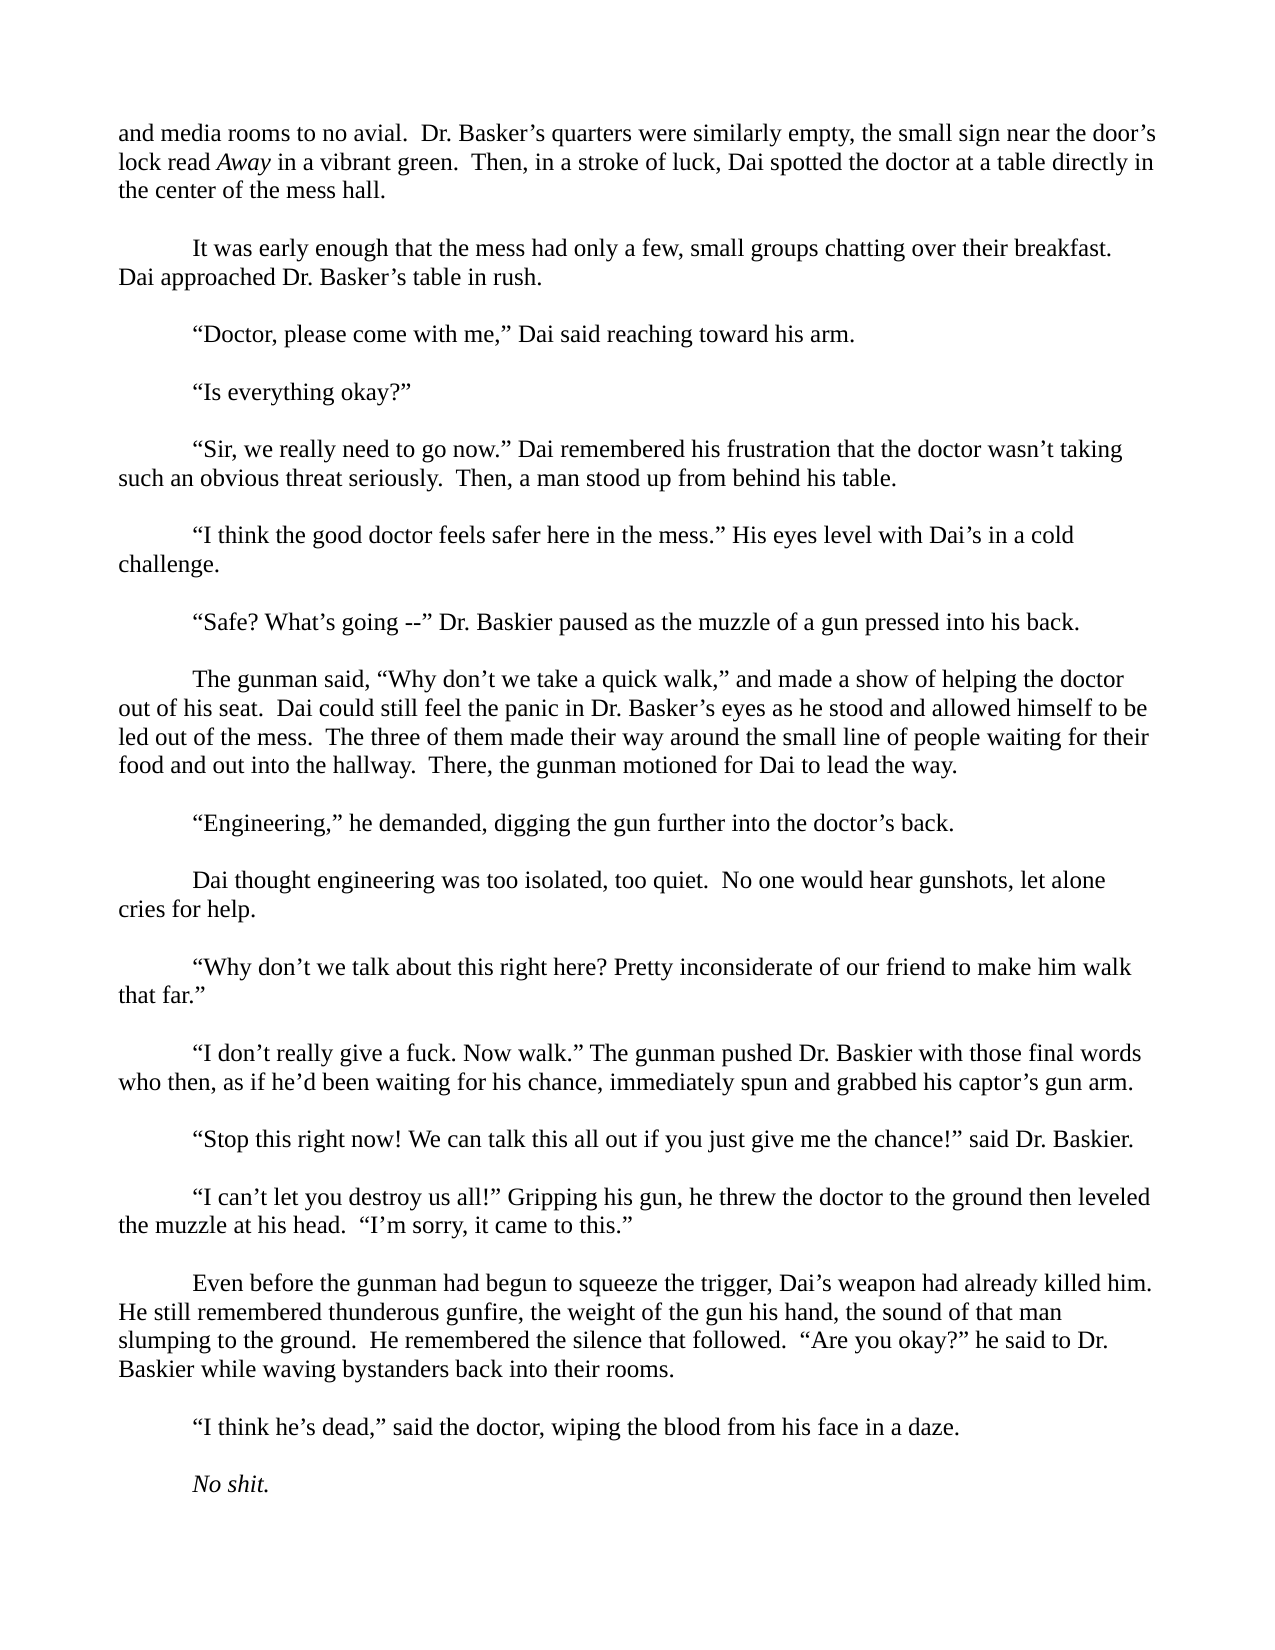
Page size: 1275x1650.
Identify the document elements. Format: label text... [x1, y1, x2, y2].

text “I think he’s dead,” said the doctor, wiping the blood from his face in a daze. [118, 1412, 1157, 1441]
text “Sir, we really need to go now.” Dai remembered his frustration that the doctor wasn’t taking such an obvious threat seriously. Then, a man stood up from behind his table. [118, 434, 1157, 492]
text It was early enough that the mess had only a few, small groups chatting over their breakfast. Dai approached Dr. Basker’s table in rush. [118, 233, 1157, 291]
text Even before the gunman had begun to squeeze the trigger, Dai’s weapon had already killed him. He still remembered thunderous gunfire, the weight of the gun his hand, the sound of that man slumping to the ground. He remembered the silence that followed. “Are you okay?” he said to Dr. Baskier while waving bystanders back into their rooms. [118, 1268, 1157, 1383]
text “Engineering,” he demanded, digging the gun further into the doctor’s back. [118, 808, 1157, 837]
text and media rooms to no avial. Dr. Basker’s quarters were similarly empty, the small sign near the door’s lock read Away in a vibrant green. Then, in a stroke of luck, Dai spotted the doctor at a table directly in the center of the mess hall. [118, 118, 1157, 204]
text “I think the good doctor feels safer here in the mess.” His eyes level with Dai’s in a cold challenge. [118, 521, 1157, 578]
text The gunman said, “Why don’t we take a quick walk,” and made a show of helping the doctor out of his seat. Dai could still feel the panic in Dr. Basker’s eyes as he stood and allowed himself to be led out of the mess. The three of them made their way around the small line of people waiting for their food and out into the hallway. There, the gunman motioned for Dai to lead the way. [118, 664, 1157, 779]
text “Stop this right now! We can talk this all out if you just give me the chance!” said Dr. Baskier. [118, 1124, 1157, 1153]
text Dai thought engineering was too isolated, too quiet. No one would hear gunshots, let alone cries for help. [118, 866, 1157, 923]
text “I can’t let you destroy us all!” Gripping his gun, he threw the doctor to the ground then leveled the muzzle at his head. “I’m sorry, it came to this.” [118, 1182, 1157, 1239]
text “Safe? What’s going --” Dr. Baskier paused as the muzzle of a gun pressed into his back. [118, 607, 1157, 636]
text “I don’t really give a fuck. Now walk.” The gunman pushed Dr. Baskier with those final words who then, as if he’d been waiting for his chance, immediately spun and grabbed his captor’s gun arm. [118, 1038, 1157, 1096]
text No shit. [118, 1469, 1157, 1498]
text “Is everything okay?” [118, 377, 1157, 406]
text “Doctor, please come with me,” Dai said reaching toward his arm. [118, 319, 1157, 348]
text “Why don’t we talk about this right here? Pretty inconsiderate of our friend to make him walk that far.” [118, 952, 1157, 1009]
